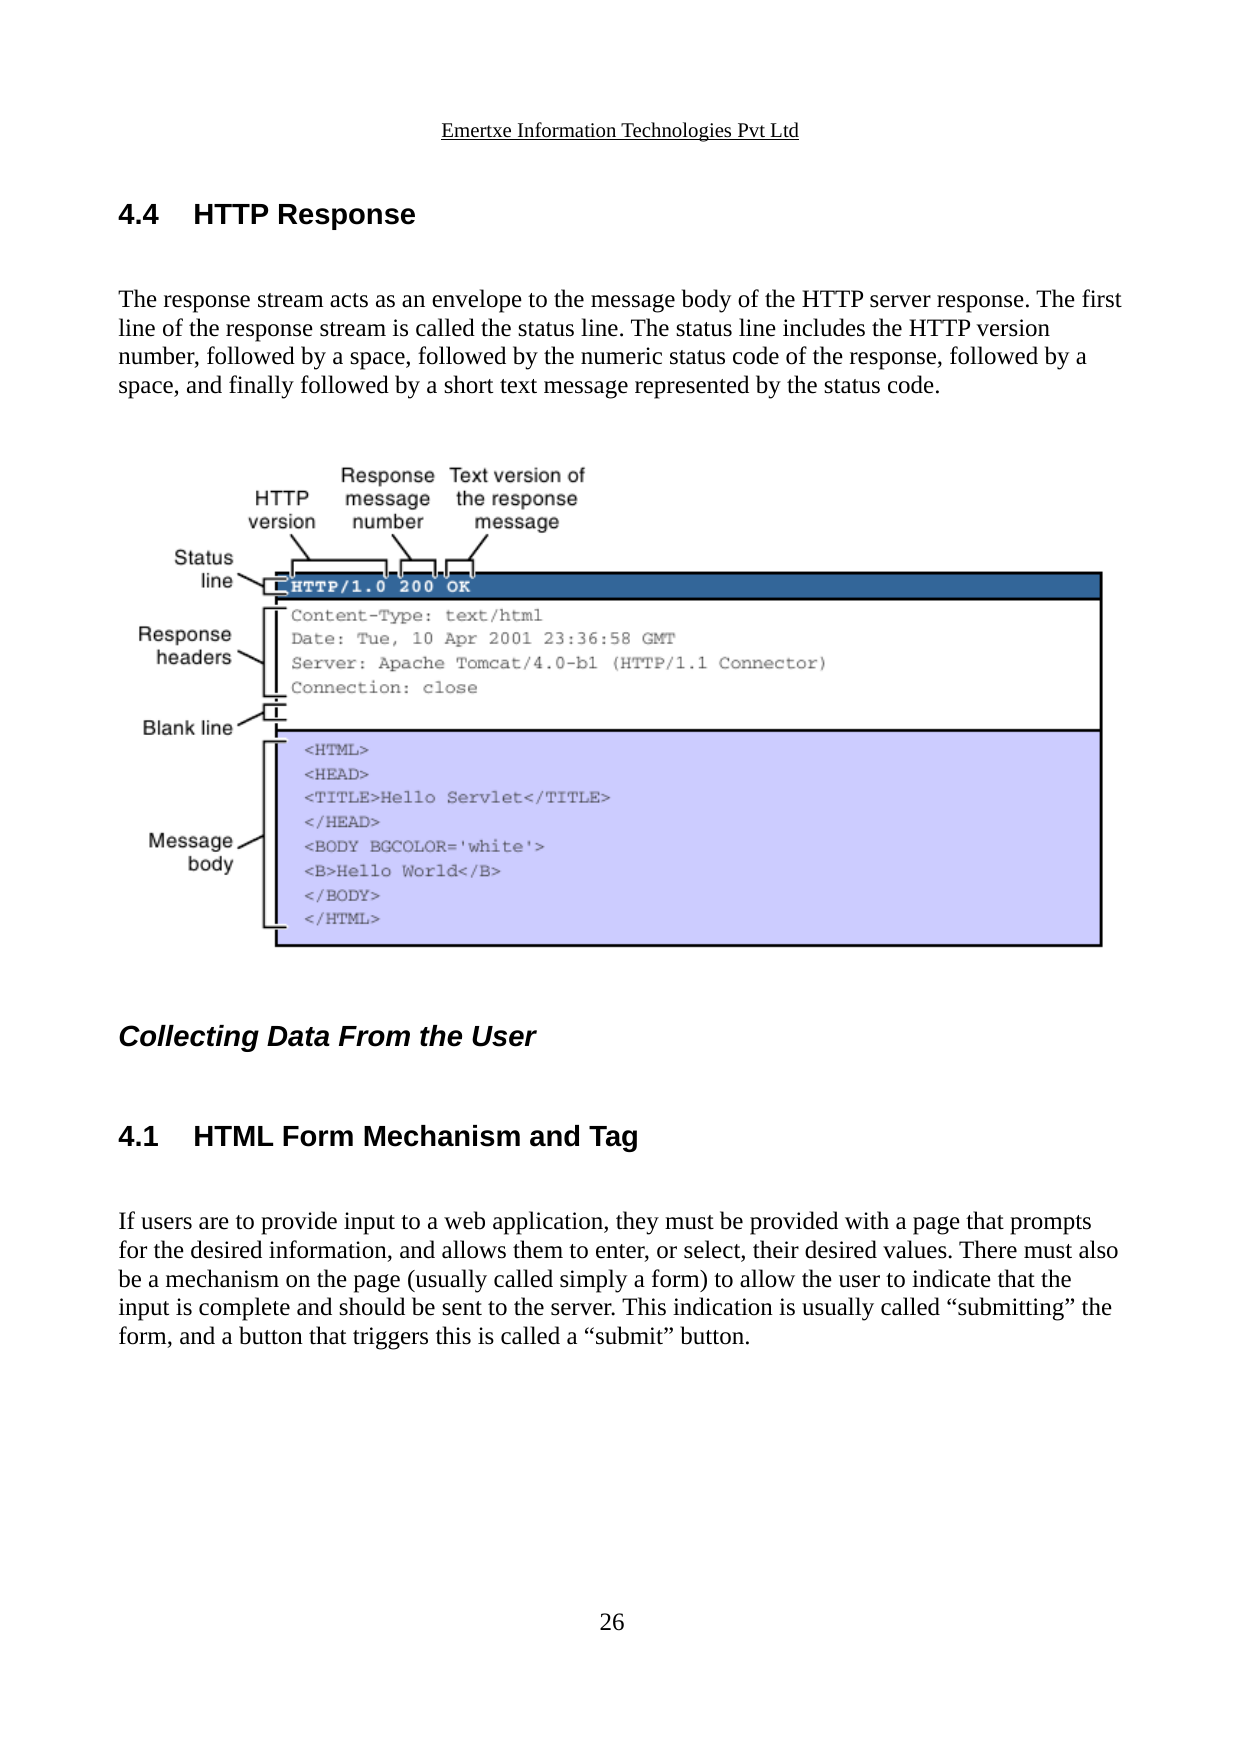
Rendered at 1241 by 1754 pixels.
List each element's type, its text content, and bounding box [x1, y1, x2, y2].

picture [118, 452, 1123, 966]
text The response stream acts as an envelope to the message body of the HTTP server response. The first line of the response stream is called the status line. The status line includes the HTTP version number, followed by a space, followed by the numeric status code of the response, followed by a space, and finally followed by a short text message represented by the status code. [118, 284, 1122, 399]
subtitle Collecting Data From the User [118, 1019, 1122, 1053]
subtitle HTML Form Mechanism and Tag [118, 1119, 1122, 1152]
text If users are to provide input to a web application, they must be provided with a page that prompts for the desired information, and allows them to enter, or select, their desired values. There must also be a mechanism on the page (usually called simply a form) to allow the user to indicate that the input is complete and should be sent to the server. This indication is usually called “submitting” the form, and a button that triggers this is called a “submit” button. [118, 1206, 1122, 1350]
subtitle HTTP Response [118, 197, 1122, 230]
